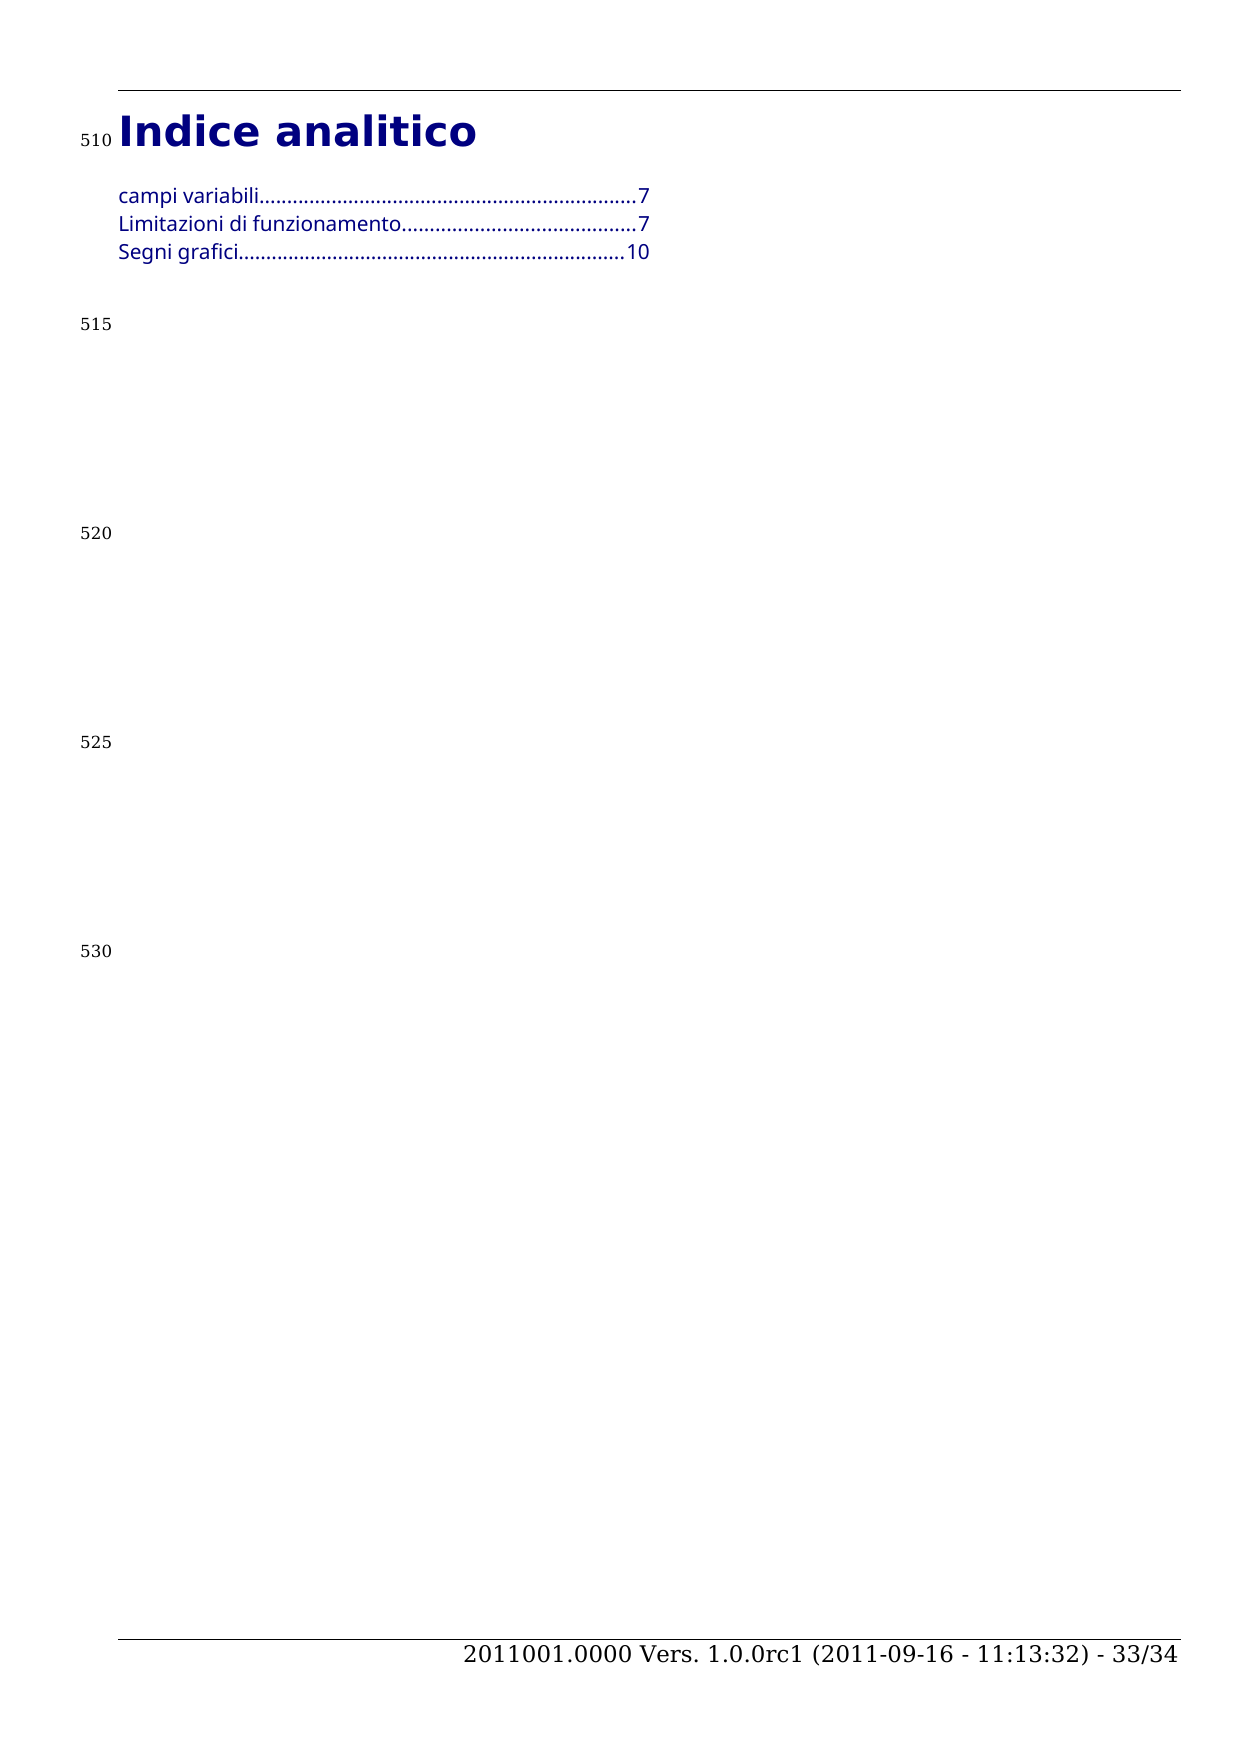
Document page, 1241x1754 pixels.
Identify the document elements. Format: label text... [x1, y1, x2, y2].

text campi variabili 7 [118, 181, 649, 209]
subtitle Indice analitico [118, 107, 1181, 156]
text Limitazioni di funzionamento 7 [118, 209, 649, 237]
text Segni grafici 10 [118, 237, 649, 266]
